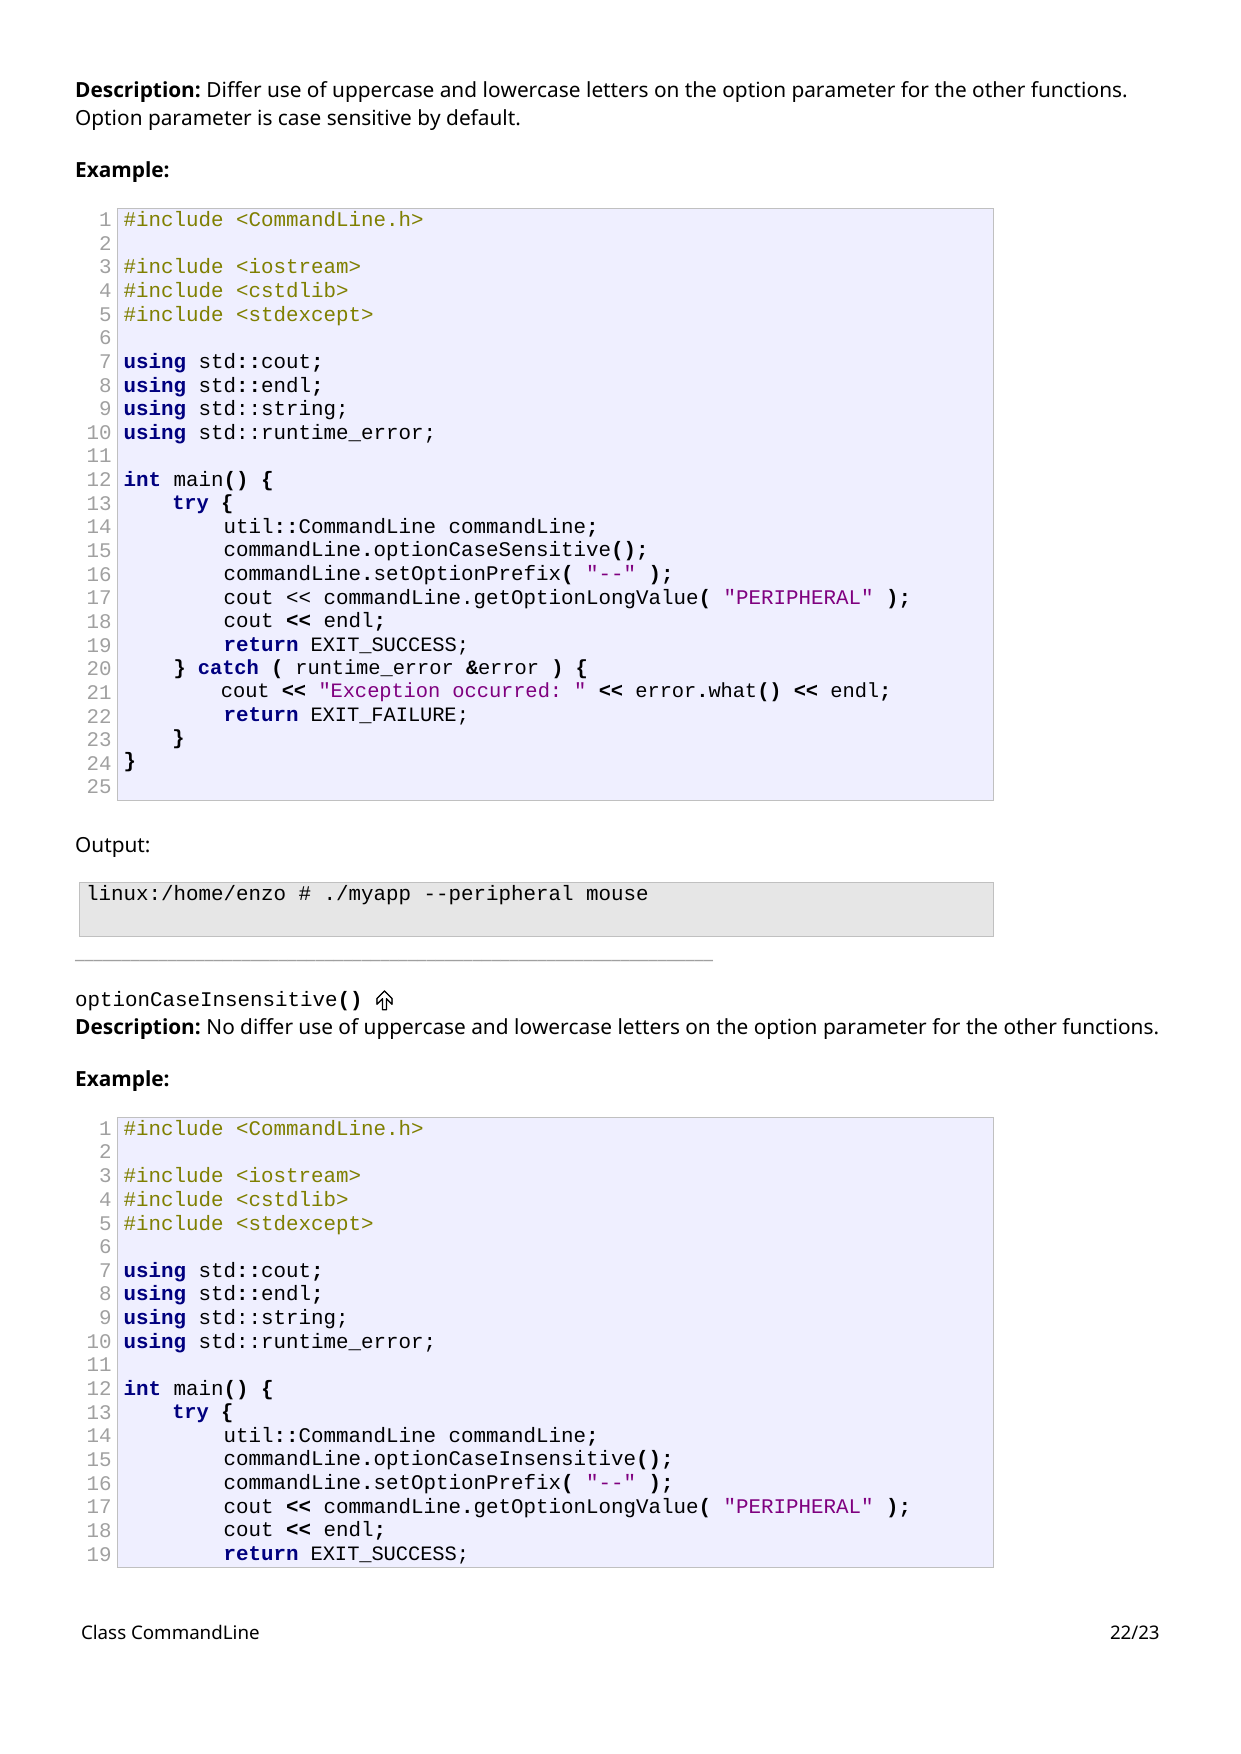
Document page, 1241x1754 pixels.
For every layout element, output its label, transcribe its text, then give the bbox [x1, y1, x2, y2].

text Example: [75, 156, 1165, 208]
table_header linux:/home/enzo # ./myapp --peripheral mouse [80, 883, 993, 936]
text Output: [75, 830, 1165, 858]
text optionCaseInsensitive()  [75, 965, 1165, 1012]
text Example: [75, 1064, 1165, 1117]
text _____________________________________________________________________ [75, 937, 1165, 965]
table_header #include <CommandLine.h> #include <iostream> #include <cstdlib> #include <stdexcept> using std::cout; using std::endl; using std::string; using std::runtime_error; int main() { try { util::CommandLine commandLine; commandLine.optionCaseSensitive(); commandLine.setOptionPrefix( "--" ); cout << commandLine.getOptionLongValue( "PERIPHERAL" ); cout << endl; return EXIT_SUCCESS; } catch ( runtime_error &error ) { cout << "Exception occurred: " << error.what() << endl; return EXIT_FAILURE; } } [118, 209, 993, 800]
table_header 1 2 3 4 5 6 7 8 9 10 11 12 13 14 15 16 17 18 19 [80, 1117, 117, 1567]
table_header #include <CommandLine.h> #include <iostream> #include <cstdlib> #include <stdexcept> using std::cout; using std::endl; using std::string; using std::runtime_error; int main() { try { util::CommandLine commandLine; commandLine.optionCaseInsensitive(); commandLine.setOptionPrefix( "--" ); cout << commandLine.getOptionLongValue( "PERIPHERAL" ); cout << endl; return EXIT_SUCCESS; [118, 1118, 993, 1567]
table_header 1 2 3 4 5 6 7 8 9 10 11 12 13 14 15 16 17 18 19 20 21 22 23 24 25 [80, 208, 117, 800]
text Description: No differ use of uppercase and lowercase letters on the option parameter for the other functions. [75, 1012, 1165, 1041]
text Description: Differ use of uppercase and lowercase letters on the option parameter for the other functions. Option parameter is case sensitive by default. [75, 75, 1165, 132]
